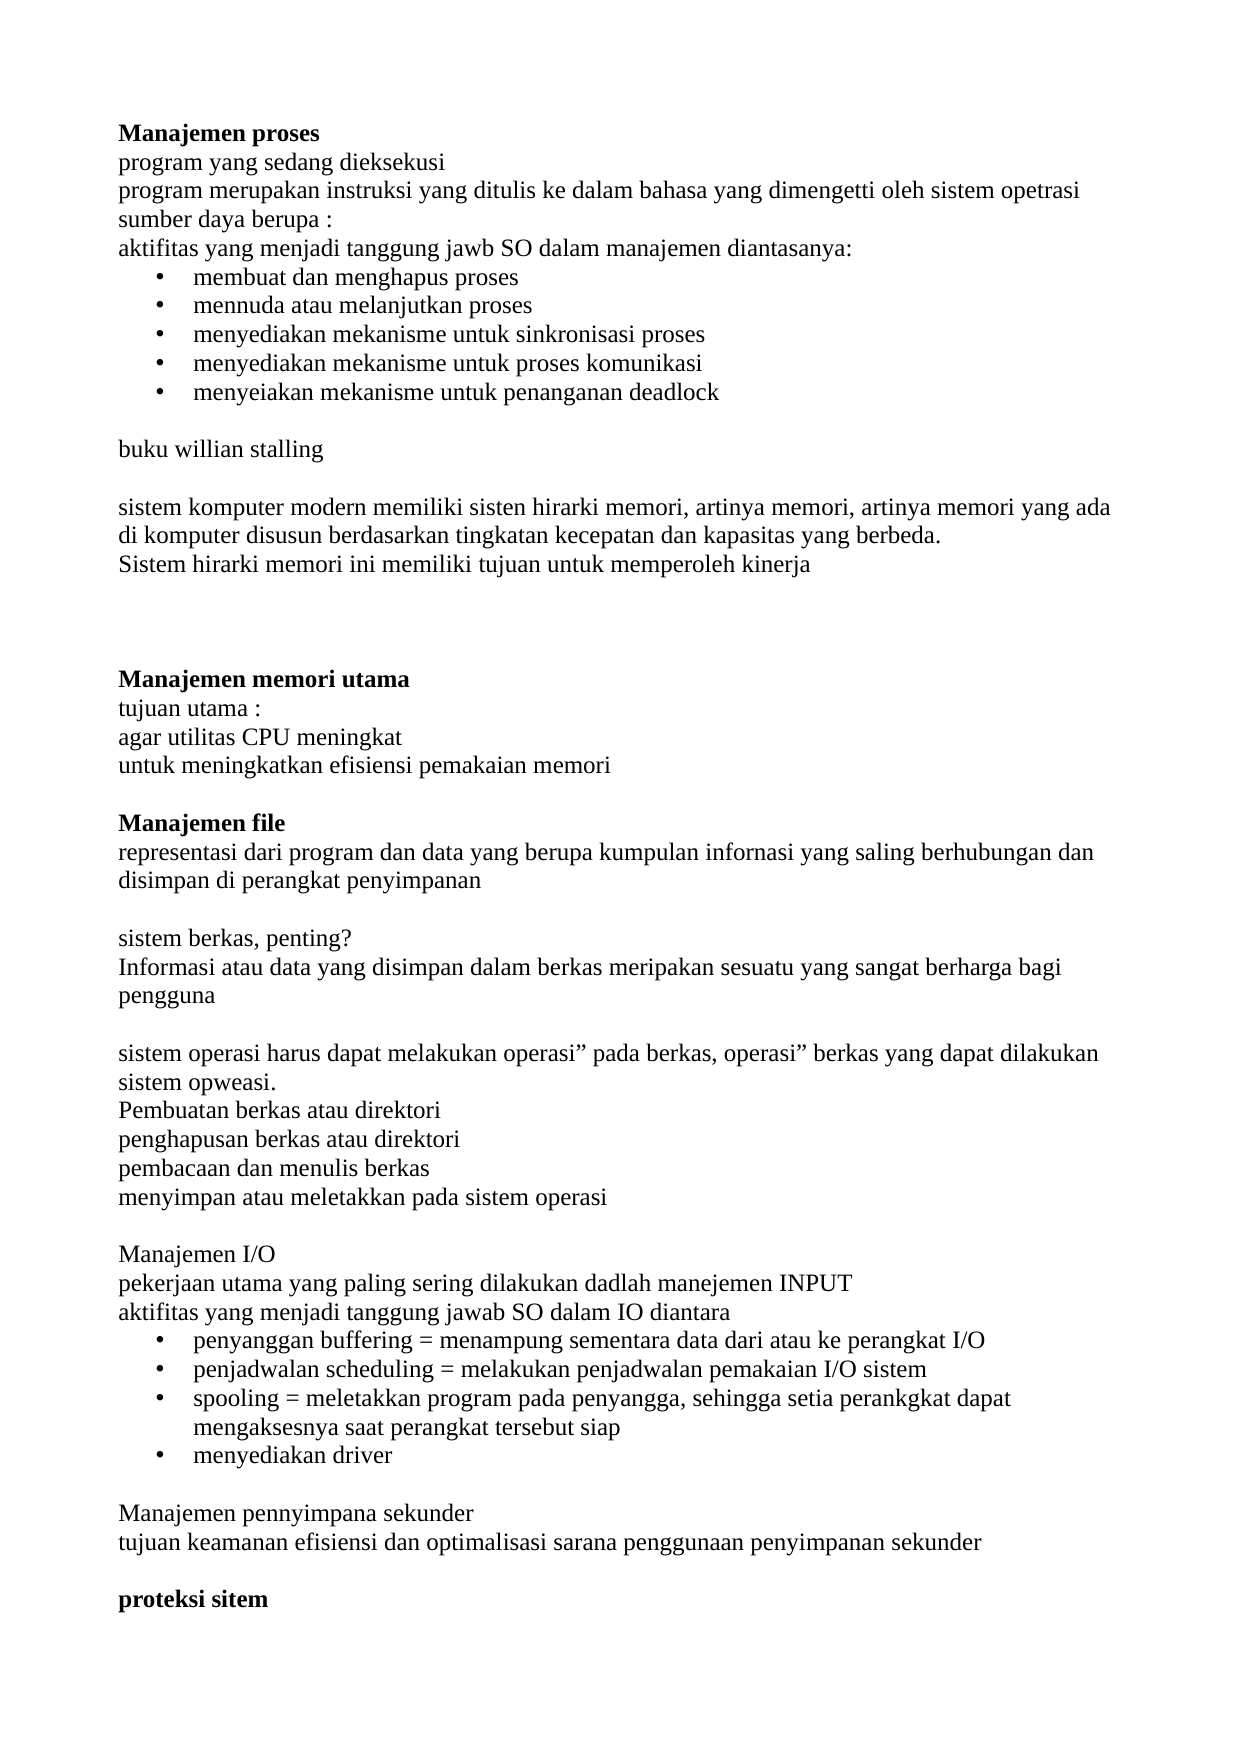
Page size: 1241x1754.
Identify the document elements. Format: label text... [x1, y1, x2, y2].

text Manajemen I/O [118, 1239, 1122, 1268]
text pekerjaan utama yang paling sering dilakukan dadlah manejemen INPUT [118, 1268, 1122, 1297]
text menyimpan atau meletakkan pada sistem operasi [118, 1182, 1122, 1211]
text agar utilitas CPU meningkat [118, 722, 1122, 751]
text aktifitas yang menjadi tanggung jawab SO dalam IO diantara [118, 1297, 1122, 1326]
text buku willian stalling [118, 434, 1122, 463]
text sistem komputer modern memiliki sisten hirarki memori, artinya memori, artinya memori yang ada di komputer disusun berdasarkan tingkatan kecepatan dan kapasitas yang berbeda. [118, 492, 1122, 549]
text sistem operasi harus dapat melakukan operasi” pada berkas, operasi” berkas yang dapat dilakukan sistem opweasi. [118, 1038, 1122, 1096]
list penjadwalan scheduling = melakukan penjadwalan pemakaian I/O sistem [156, 1354, 1122, 1383]
text tujuan utama : [118, 693, 1122, 722]
text sumber daya berupa : [118, 204, 1122, 233]
text pembacaan dan menulis berkas [118, 1153, 1122, 1182]
list spooling = meletakkan program pada penyangga, sehingga setia perankgkat dapat mengaksesnya saat perangkat tersebut siap [156, 1383, 1122, 1441]
text sistem berkas, penting? [118, 923, 1122, 952]
text Manajemen pennyimpana sekunder [118, 1498, 1122, 1527]
text representasi dari program dan data yang berupa kumpulan infornasi yang saling berhubungan dan disimpan di perangkat penyimpanan [118, 837, 1122, 894]
text program merupakan instruksi yang ditulis ke dalam bahasa yang dimengetti oleh sistem opetrasi [118, 176, 1122, 204]
text Manajemen file [118, 808, 1122, 837]
list penyanggan buffering = menampung sementara data dari atau ke perangkat I/O [156, 1326, 1122, 1354]
text Informasi atau data yang disimpan dalam berkas meripakan sesuatu yang sangat berharga bagi pengguna [118, 952, 1122, 1009]
text penghapusan berkas atau direktori [118, 1124, 1122, 1153]
text Manajemen proses [118, 118, 1122, 147]
text tujuan keamanan efisiensi dan optimalisasi sarana penggunaan penyimpanan sekunder [118, 1527, 1122, 1556]
list menyeiakan mekanisme untuk penanganan deadlock [156, 377, 1122, 406]
text Sistem hirarki memori ini memiliki tujuan untuk memperoleh kinerja [118, 549, 1122, 578]
list menyediakan mekanisme untuk proses komunikasi [156, 348, 1122, 377]
text Manajemen memori utama [118, 664, 1122, 693]
list mennuda atau melanjutkan proses [156, 291, 1122, 319]
text untuk meningkatkan efisiensi pemakaian memori [118, 751, 1122, 779]
text aktifitas yang menjadi tanggung jawb SO dalam manajemen diantasanya: [118, 233, 1122, 262]
list menyediakan mekanisme untuk sinkronisasi proses [156, 319, 1122, 348]
text proteksi sitem [118, 1584, 1122, 1613]
text program yang sedang dieksekusi [118, 147, 1122, 176]
text Pembuatan berkas atau direktori [118, 1096, 1122, 1124]
list menyediakan driver [156, 1441, 1122, 1469]
list membuat dan menghapus proses [156, 262, 1122, 291]
